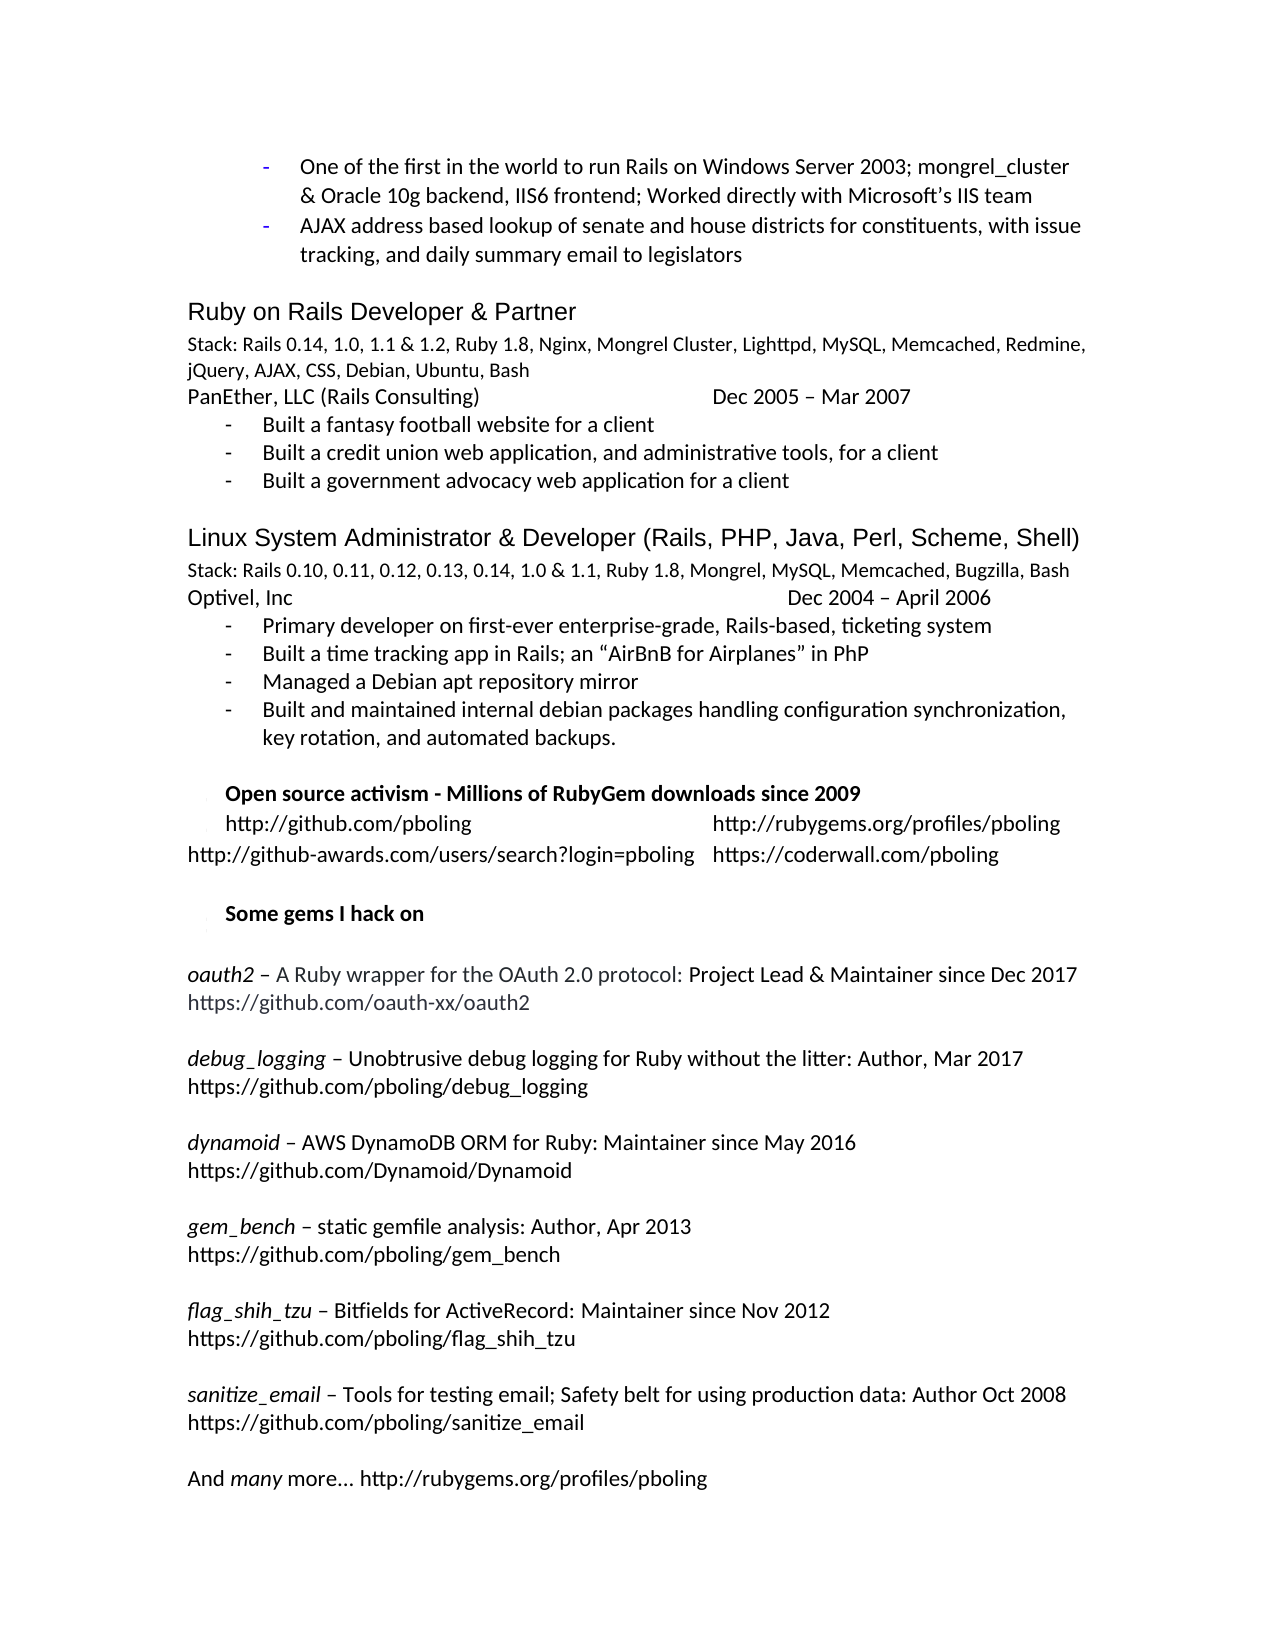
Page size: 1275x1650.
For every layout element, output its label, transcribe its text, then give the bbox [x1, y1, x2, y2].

text dynamoid – AWS DynamoDB ORM for Ruby: Maintainer since May 2016 [187, 1128, 1087, 1156]
text Some gems I hack on [187, 899, 1087, 929]
text http://github-awards.com/users/search?login=pboling https://coderwall.com/pboling [187, 840, 1087, 868]
list Built a government advocacy web application for a client [225, 466, 1087, 494]
text https://github.com/pboling/debug_logging [187, 1072, 1087, 1100]
text Stack: Rails 0.10, 0.11, 0.12, 0.13, 0.14, 1.0 & 1.1, Ruby 1.8, Mongrel, MySQL, Memcached, Bugzilla, Bash [187, 557, 1087, 583]
list Built a time tracking app in Rails; an “AirBnB for Airplanes” in PhP [225, 639, 1087, 667]
text And many more... http://rubygems.org/profiles/pboling [187, 1464, 1087, 1492]
text PanEther, LLC (Rails Consulting) Dec 2005 – Mar 2007 [187, 382, 1087, 410]
subtitle Linux System Administrator & Developer (Rails, PHP, Java, Perl, Scheme, Shell) [187, 522, 1087, 551]
text flag_shih_tzu – Bitfields for ActiveRecord: Maintainer since Nov 2012 [187, 1296, 1087, 1324]
text https://github.com/pboling/flag_shih_tzu [187, 1324, 1087, 1352]
list Built and maintained internal debian packages handling configuration synchronization, key rotation, and automated backups. [225, 695, 1087, 751]
list Built a fantasy football website for a client [225, 410, 1087, 438]
list One of the first in the world to run Rails on Windows Server 2003; mongrel_cluster & Oracle 10g backend, IIS6 frontend; Worked directly with Microsoft’s IIS team [262, 150, 1087, 209]
text Open source activism - Millions of RubyGem downloads since 2009 [187, 779, 1087, 809]
text https://github.com/Dynamoid/Dynamoid [187, 1156, 1087, 1184]
text gem_bench – static gemfile analysis: Author, Apr 2013 [187, 1212, 1087, 1240]
text sanitize_email – Tools for testing email; Safety belt for using production data: Author Oct 2008 [187, 1380, 1087, 1408]
list Managed a Debian apt repository mirror [225, 667, 1087, 695]
text http://github.com/pboling http://rubygems.org/profiles/pboling [187, 809, 1087, 840]
text oauth2 – A Ruby wrapper for the OAuth 2.0 protocol: Project Lead & Maintainer since Dec 2017 [187, 960, 1087, 988]
list Built a credit union web application, and administrative tools, for a client [225, 438, 1087, 466]
text Optivel, Inc Dec 2004 – April 2006 [187, 583, 1087, 611]
subtitle Ruby on Rails Developer & Partner [187, 297, 1087, 325]
list AJAX address based lookup of senate and house districts for constituents, with issue tracking, and daily summary email to legislators [262, 209, 1087, 268]
list Primary developer on first-ever enterprise-grade, Rails-based, ticketing system [225, 611, 1087, 639]
text Stack: Rails 0.14, 1.0, 1.1 & 1.2, Ruby 1.8, Nginx, Mongrel Cluster, Lighttpd, MySQL, Memcached, Redmine, jQuery, AJAX, CSS, Debian, Ubuntu, Bash [187, 332, 1087, 382]
text debug_logging – Unobtrusive debug logging for Ruby without the litter: Author, Mar 2017 [187, 1044, 1087, 1072]
text https://github.com/pboling/sanitize_email [187, 1408, 1087, 1436]
text https://github.com/oauth-xx/oauth2 [187, 988, 1087, 1016]
text https://github.com/pboling/gem_bench [187, 1240, 1087, 1268]
